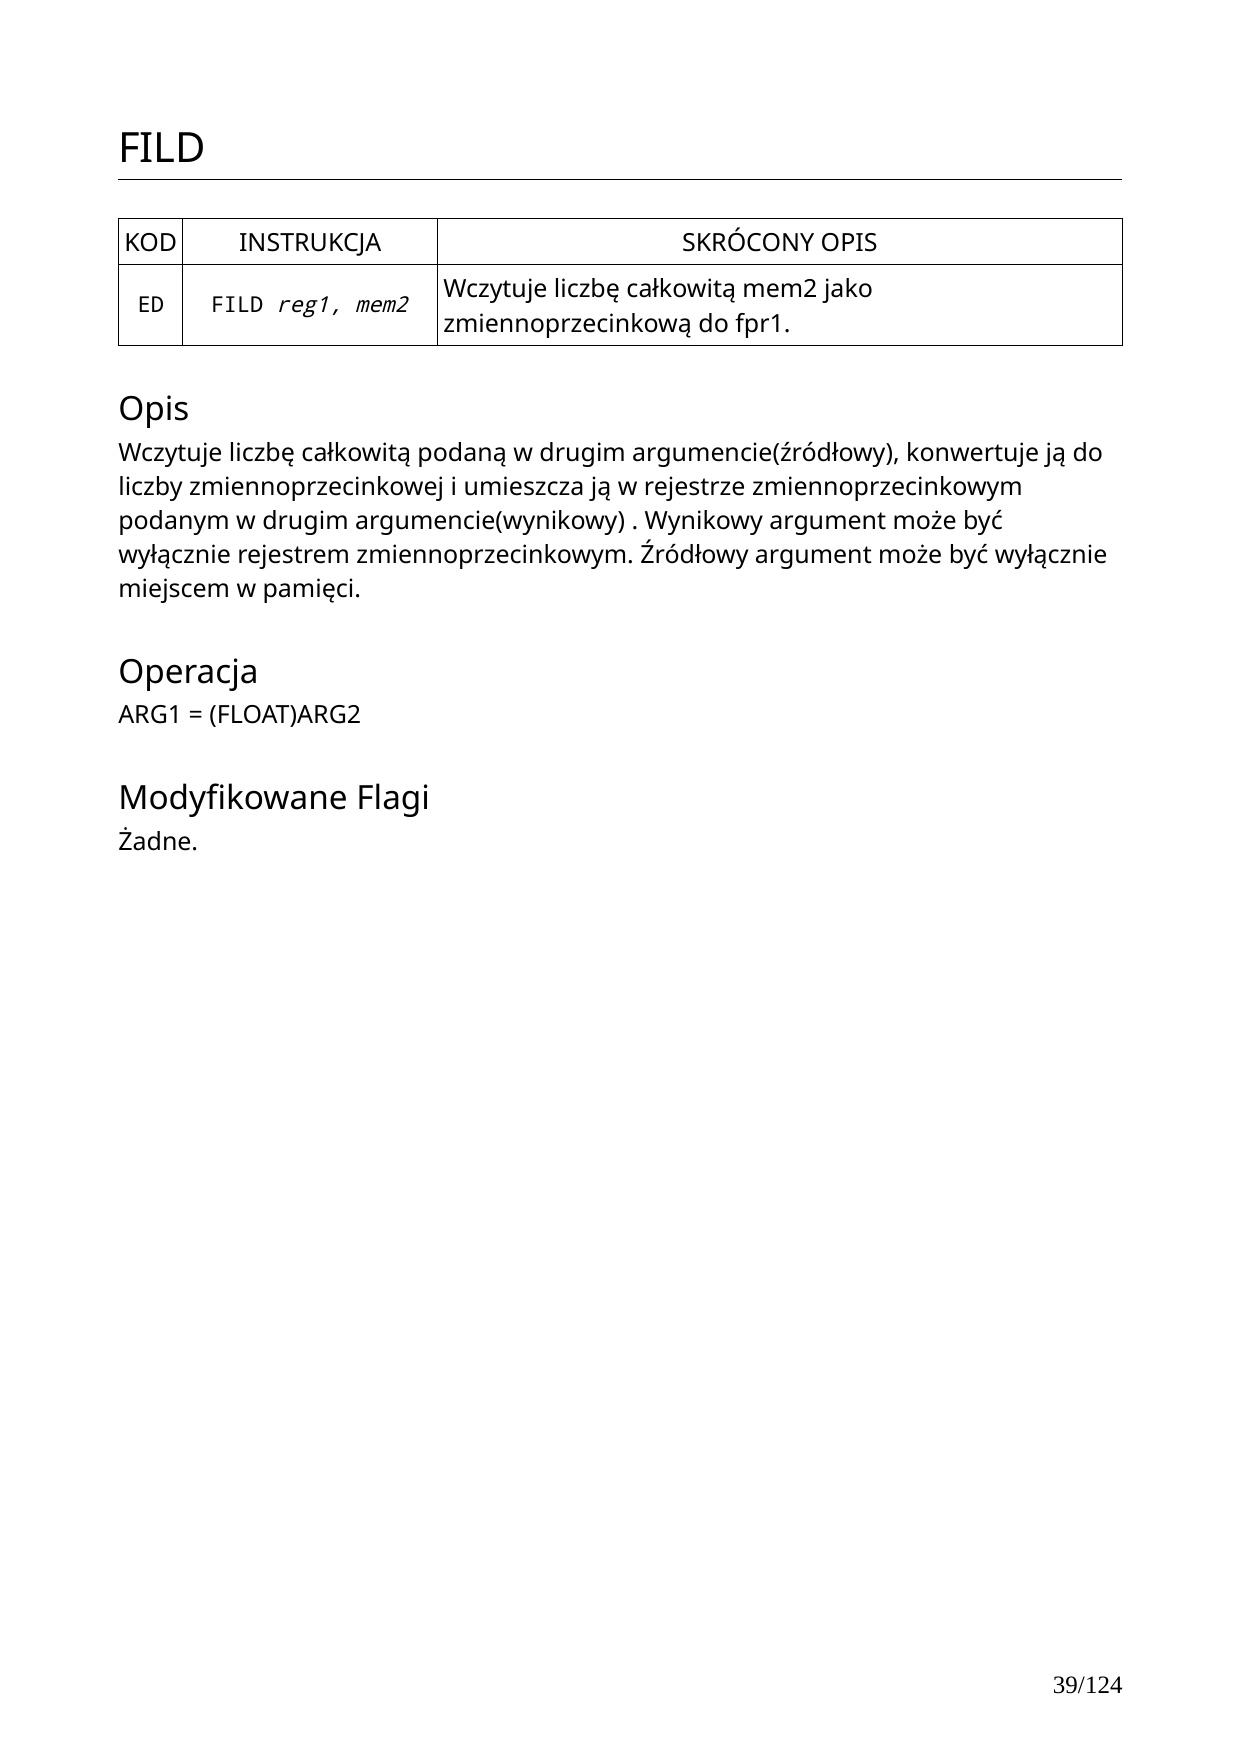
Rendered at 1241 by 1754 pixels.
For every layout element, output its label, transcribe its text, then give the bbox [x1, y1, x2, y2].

table_header KOD [119, 219, 182, 264]
table_cell FILD reg1, mem2 [183, 265, 437, 345]
table_cell Wczytuje liczbę całkowitą mem2 jako zmiennoprzecinkową do fpr1. [438, 265, 1122, 345]
text Operacja [118, 647, 1122, 697]
text Wczytuje liczbę całkowitą podaną w drugim argumencie(źródłowy), konwertuje ją do liczby zmiennoprzecinkowej i umieszcza ją w rejestrze zmiennoprzecinkowym podanym w drugim argumencie(wynikowy) . Wynikowy argument może być wyłącznie rejestrem zmiennoprzecinkowym. Źródłowy argument może być wyłącznie miejscem w pamięci. [118, 434, 1122, 609]
table_header SKRÓCONY OPIS [438, 219, 1122, 264]
text Modyfikowane Flagi [118, 774, 1122, 824]
text FILD [118, 118, 1122, 179]
table_cell ED [119, 265, 182, 345]
text Opis [118, 384, 1122, 434]
table_header INSTRUKCJA [183, 219, 437, 264]
text ARG1 = (FLOAT)ARG2 [118, 697, 1122, 736]
text Żadne. [118, 824, 1122, 862]
